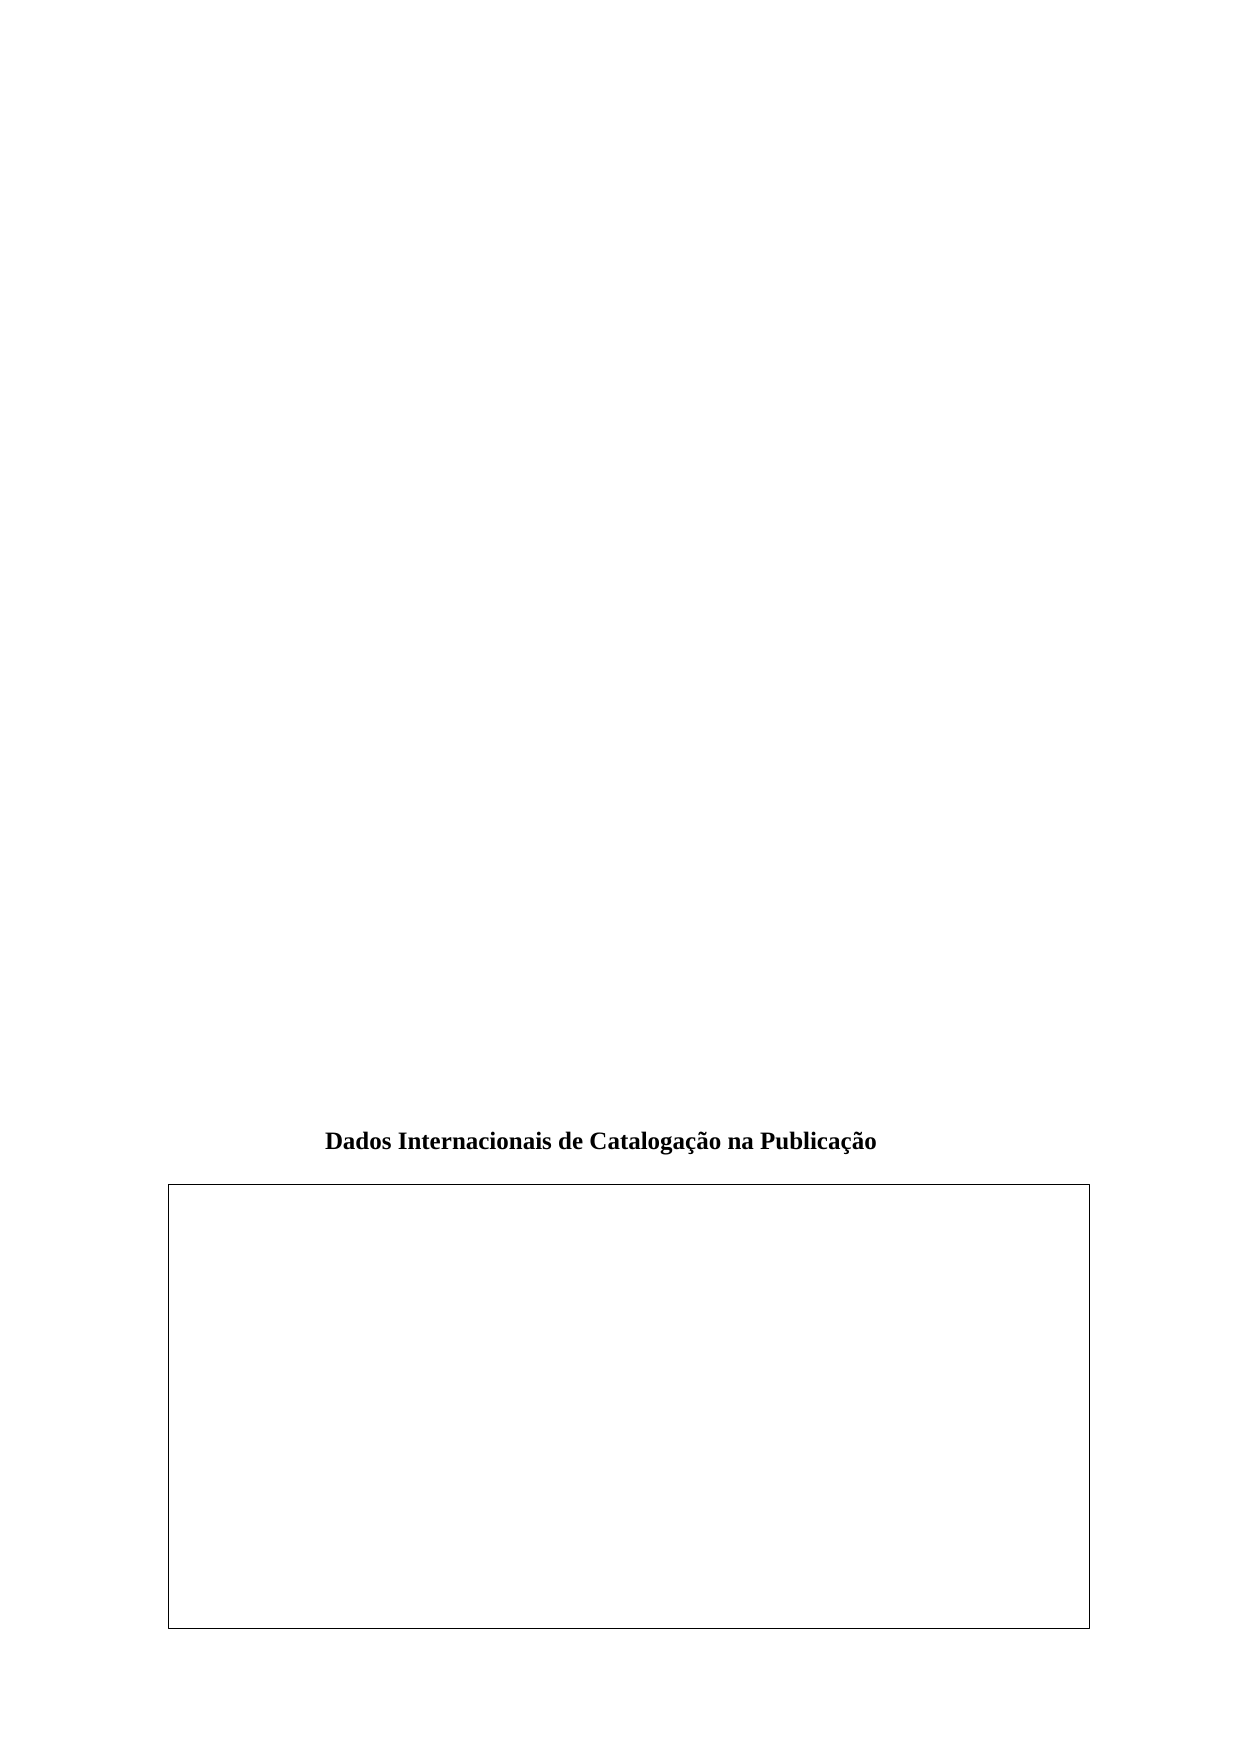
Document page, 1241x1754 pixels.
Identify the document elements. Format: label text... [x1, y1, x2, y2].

text Dados Internacionais de Catalogação na Publicação [251, 1126, 1122, 1155]
